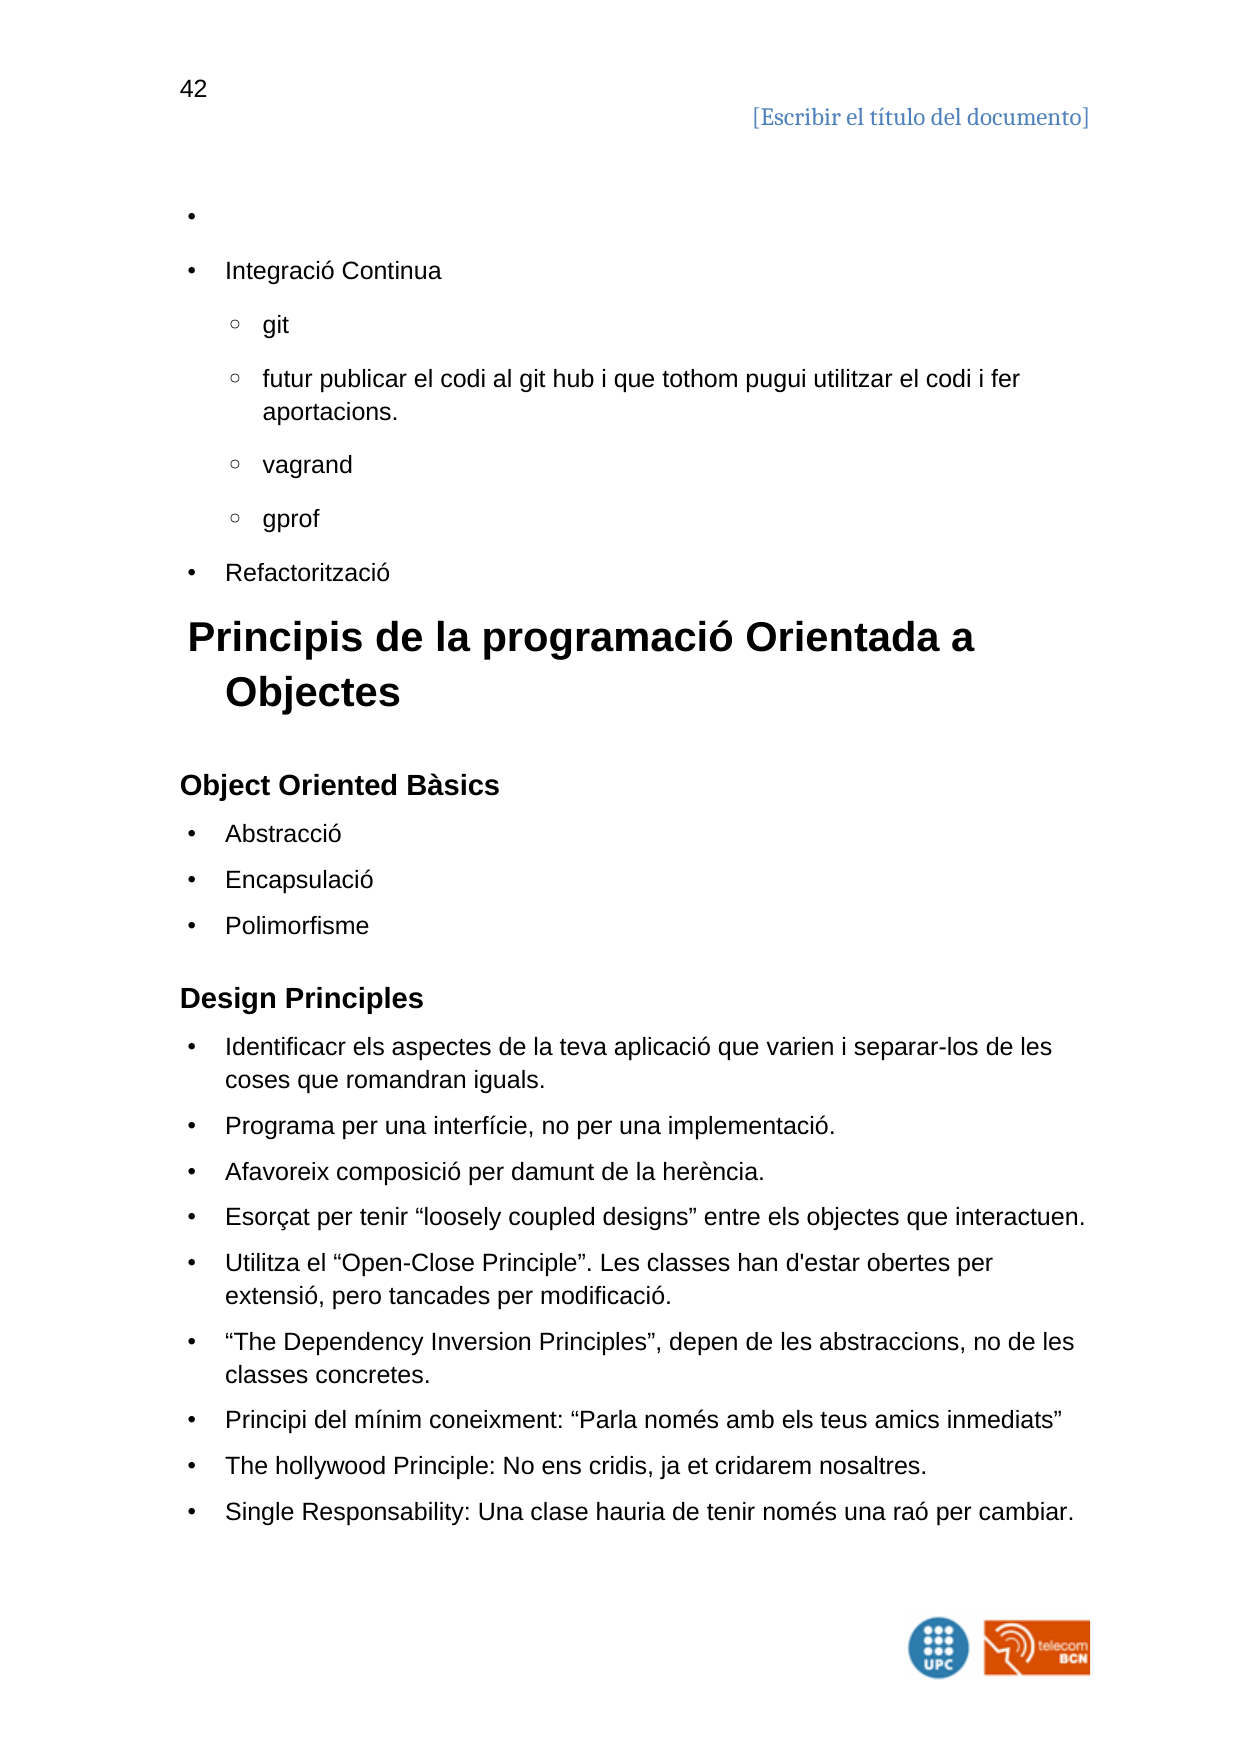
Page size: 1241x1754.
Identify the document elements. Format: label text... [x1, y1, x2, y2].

list Integració Continua [187, 256, 1090, 284]
list Programa per una interfície, no per una implementació. [187, 1111, 1090, 1140]
list “The Dependency Inversion Principles”, depen de les abstraccions, no de les classes concretes. [187, 1327, 1090, 1388]
subtitle Principis de la programació Orientada a Objectes [187, 612, 1090, 715]
list gprof [225, 504, 1090, 533]
list vagrand [225, 451, 1090, 479]
list Principi del mínim coneixment: “Parla només amb els teus amics inmediats” [187, 1405, 1090, 1434]
list futur publicar el codi al git hub i que tothom pugui utilitzar el codi i fer aportacions. [225, 363, 1090, 425]
subtitle Design Principles [150, 981, 1090, 1015]
subtitle Object Oriented Bàsics [150, 768, 1090, 802]
list Identificacr els aspectes de la teva aplicació que varien i separar-los de les coses que romandran iguals. [187, 1032, 1090, 1094]
list Single Responsability: Una clase hauria de tenir només una raó per cambiar. [187, 1496, 1090, 1525]
list Esorçat per tenir “loosely coupled designs” entre els objectes que interactuen. [187, 1202, 1090, 1231]
picture [904, 1614, 1091, 1681]
list The hollywood Principle: No ens cridis, ja et cridarem nosaltres. [187, 1451, 1090, 1480]
list Refactorització [187, 558, 1090, 587]
list Abstracció [187, 819, 1090, 848]
list Polimorfisme [187, 911, 1090, 939]
list Encapsulació [187, 865, 1090, 894]
list Utilitza el “Open-Close Principle”. Les classes han d'estar obertes per extensió, pero tancades per modificació. [187, 1248, 1090, 1310]
list git [225, 309, 1090, 338]
list Afavoreix composició per damunt de la herència. [187, 1157, 1090, 1186]
